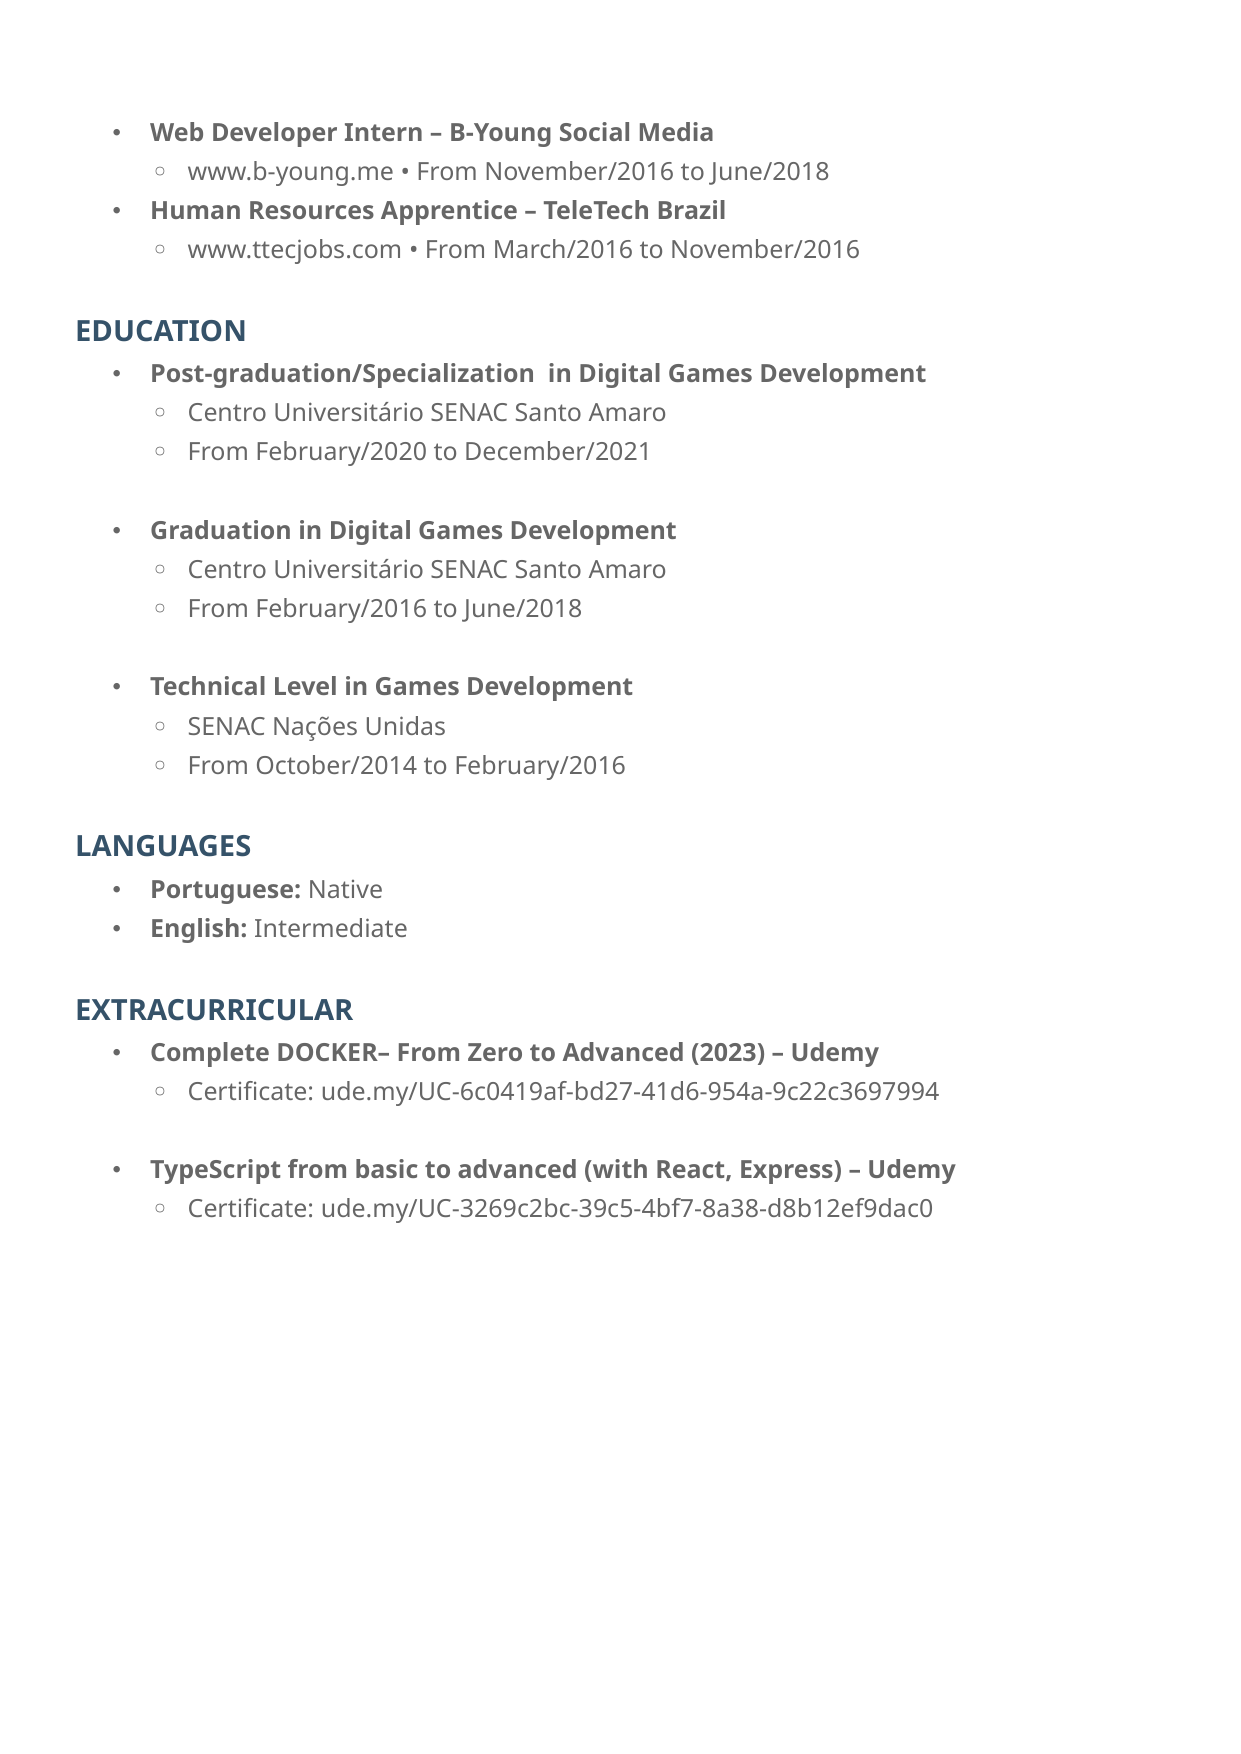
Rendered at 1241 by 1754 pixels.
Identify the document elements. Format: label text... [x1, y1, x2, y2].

list Centro Universitário SENAC Santo Amaro [150, 551, 1165, 586]
list www.b-young.me • From November/2016 to June/2018 [150, 153, 1165, 187]
list Portuguese: Native [112, 871, 1165, 905]
list Human Resources Apprentice – TeleTech Brazil [112, 192, 1165, 227]
list TypeScript from basic to advanced (with React, Express) – Udemy [112, 1152, 1165, 1186]
list Graduation in Digital Games Development [112, 512, 1165, 546]
list SENAC Nações Unidas [150, 708, 1165, 742]
list From October/2014 to February/2016 [150, 747, 1165, 781]
list From February/2020 to December/2021 [150, 434, 1165, 468]
text EXTRACURRICULAR [75, 989, 1165, 1028]
list Web Developer Intern – B-Young Social Media [112, 114, 1165, 148]
list Centro Universitário SENAC Santo Amaro [150, 395, 1165, 429]
list From February/2016 to June/2018 [150, 591, 1165, 625]
text LANGUAGES [75, 826, 1165, 865]
list Technical Level in Games Development [112, 669, 1165, 703]
text EDUCATION [75, 310, 1165, 350]
list Certificate: ude.my/UC-6c0419af-bd27-41d6-954a-9c22c3697994 [150, 1073, 1165, 1108]
list www.ttecjobs.com • From March/2016 to November/2016 [150, 232, 1165, 266]
list English: Intermediate [112, 910, 1165, 944]
list Post-graduation/Specialization in Digital Games Development [112, 356, 1165, 390]
list Certificate: ude.my/UC-3269c2bc-39c5-4bf7-8a38-d8b12ef9dac0 [150, 1191, 1165, 1225]
list Complete DOCKER– From Zero to Advanced (2023) – Udemy [112, 1034, 1165, 1068]
